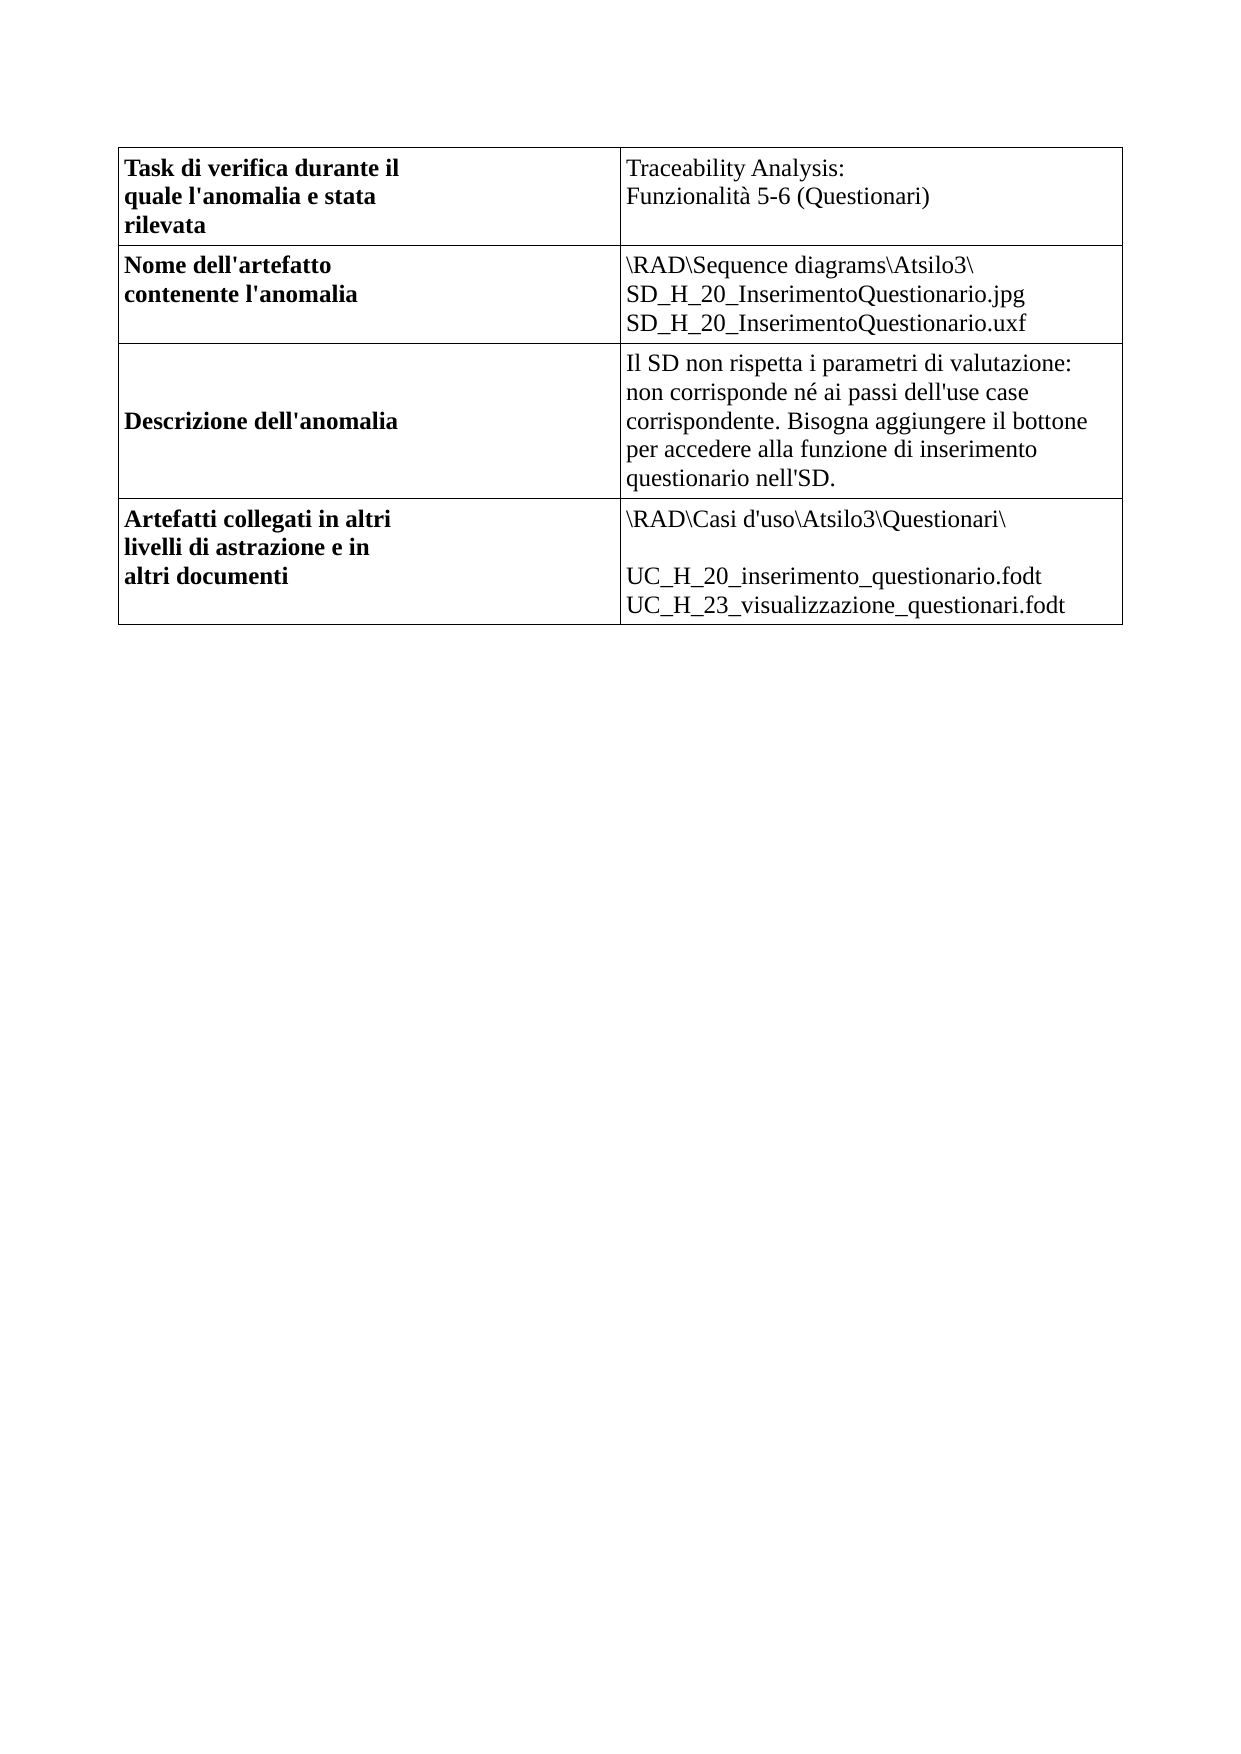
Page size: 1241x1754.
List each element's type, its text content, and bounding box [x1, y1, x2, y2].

table_cell \RAD\Casi d'uso\Atsilo3\Questionari\ UC_H_20_inserimento_questionario.fodt UC_H_23_visualizzazione_questionari.fodt [621, 499, 1122, 624]
table_cell Nome dell'artefatto contenente l'anomalia [119, 246, 620, 342]
table_cell \RAD\Sequence diagrams\Atsilo3\ SD_H_20_InserimentoQuestionario.jpg SD_H_20_InserimentoQuestionario.uxf [621, 246, 1122, 342]
table_cell Il SD non rispetta i parametri di valutazione: non corrisponde né ai passi dell'use case corrispondente. Bisogna aggiungere il bottone per accedere alla funzione di inserimento questionario nell'SD. [621, 344, 1122, 498]
table_header Traceability Analysis: Funzionalità 5-6 (Questionari) [621, 148, 1122, 245]
table_cell Descrizione dell'anomalia [119, 344, 620, 498]
table_cell Artefatti collegati in altri livelli di astrazione e in altri documenti [119, 499, 620, 624]
table_header Task di verifica durante il quale l'anomalia e stata rilevata [119, 148, 620, 245]
